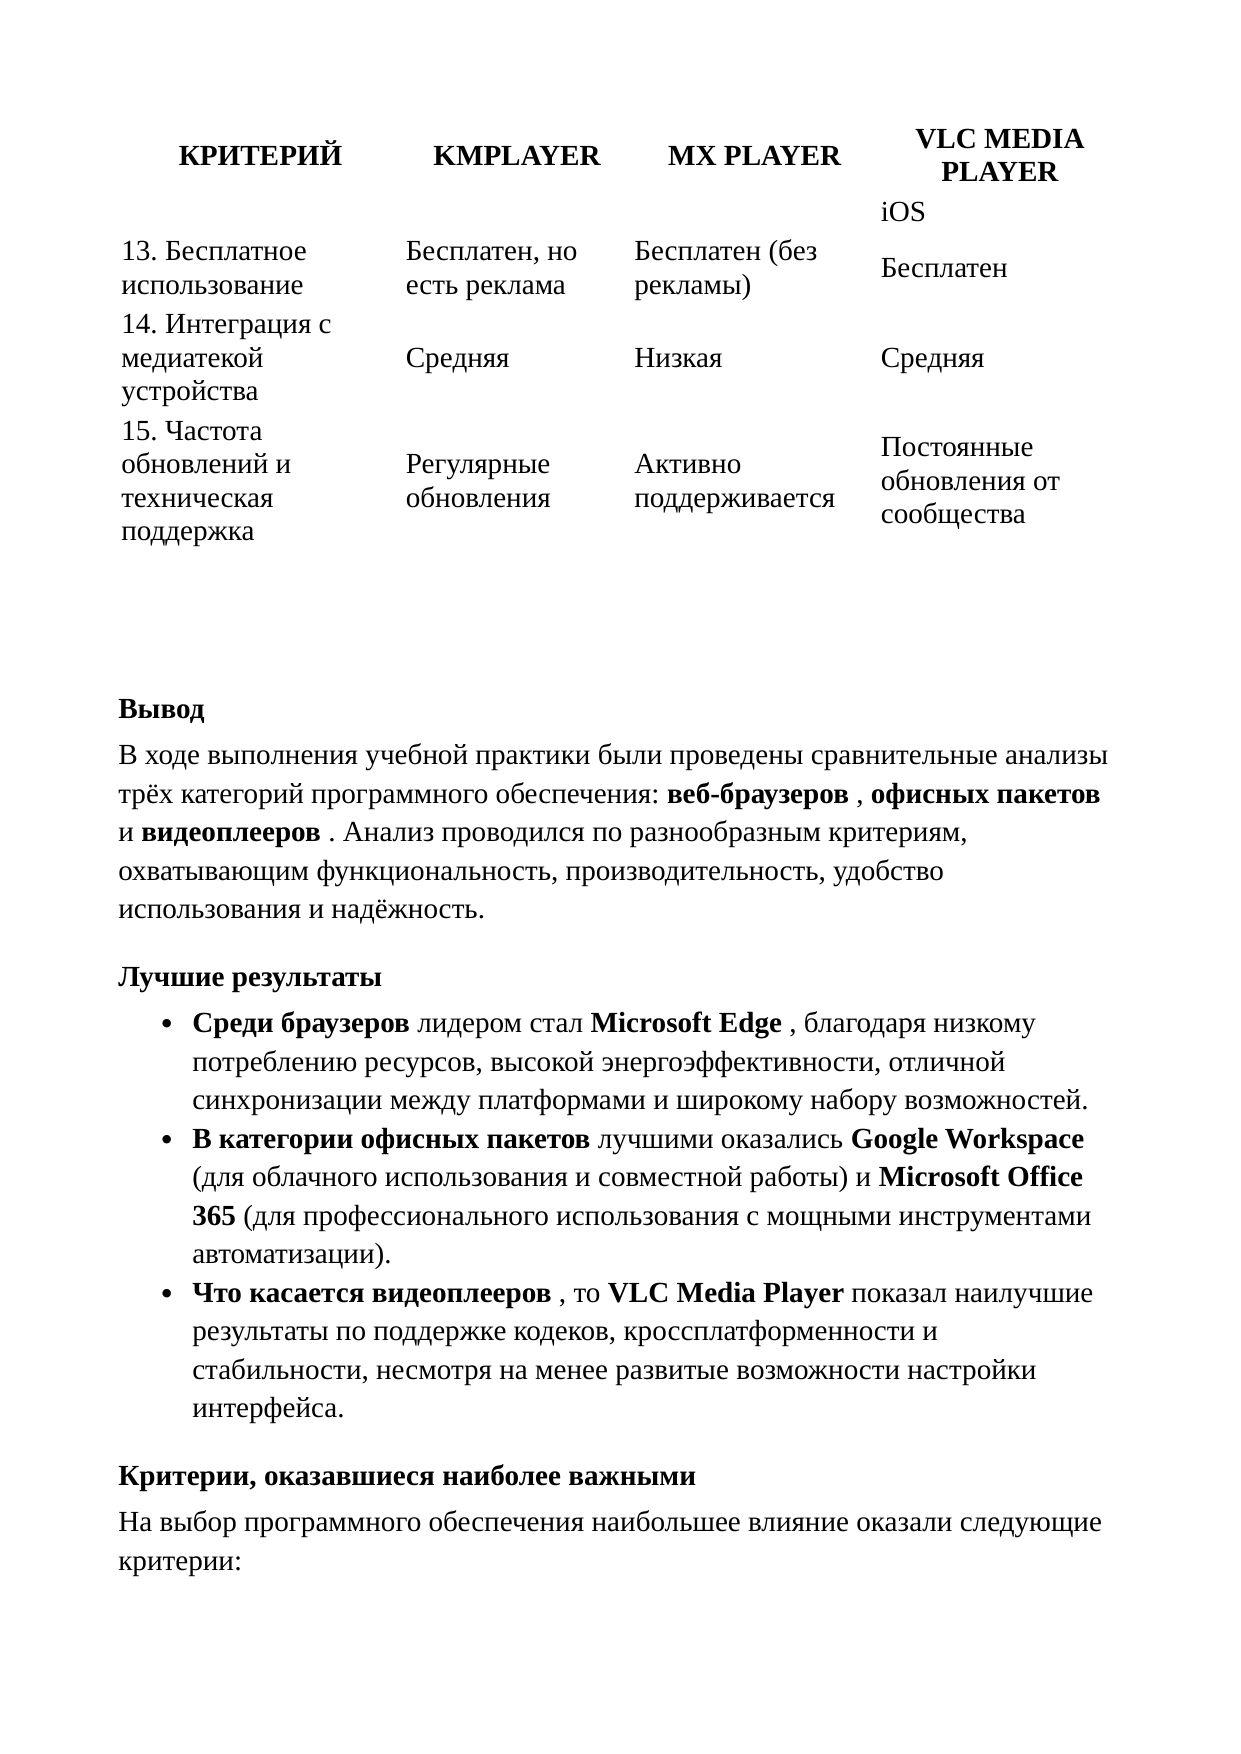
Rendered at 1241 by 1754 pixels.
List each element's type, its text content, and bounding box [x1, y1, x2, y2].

text В ходе выполнения учебной практики были проведены сравнительные анализы трёх категорий программного обеспечения: веб-браузеров , офисных пакетов и видеоплееров . Анализ проводился по разнообразным критериям, охватывающим функциональность, производительность, удобство использования и надёжность. [118, 737, 1122, 925]
table_cell [631, 191, 878, 230]
table_cell [118, 191, 403, 230]
table_cell Регулярные обновления [403, 410, 631, 550]
subtitle Вывод [118, 691, 1122, 725]
table_header MX PLAYER [631, 118, 878, 191]
list В категории офисных пакетов лучшими оказались Google Workspace (для облачного использования и совместной работы) и Microsoft Office 365 (для профессионального использования с мощными инструментами автоматизации). [162, 1121, 1122, 1270]
table_cell [403, 191, 631, 230]
table_header VLC MEDIA PLAYER [878, 118, 1122, 191]
table_cell Активно поддерживается [631, 410, 878, 550]
table_header KMPLAYER [403, 118, 631, 191]
table_cell Постоянные обновления от сообщества [878, 410, 1122, 550]
table_cell 13. Бесплатное использование [118, 230, 403, 303]
table_cell 15. Частота обновлений и техническая поддержка [118, 410, 403, 550]
table_cell Средняя [878, 303, 1122, 410]
list Что касается видеоплееров , то VLC Media Player показал наилучшие результаты по поддержке кодеков, кроссплатформенности и стабильности, несмотря на менее развитые возможности настройки интерфейса. [162, 1275, 1122, 1424]
table_cell Бесплатен [878, 230, 1122, 303]
table_cell Низкая [631, 303, 878, 410]
subtitle Лучшие результаты [118, 959, 1122, 993]
text На выбор программного обеспечения наибольшее влияние оказали следующие критерии: [118, 1504, 1122, 1576]
table_cell Средняя [403, 303, 631, 410]
list Среди браузеров лидером стал Microsoft Edge , благодаря низкому потреблению ресурсов, высокой энергоэффективности, отличной синхронизации между платформами и широкому набору возможностей. [162, 1005, 1122, 1116]
table_cell Бесплатен (без рекламы) [631, 230, 878, 303]
table_cell iOS [878, 191, 1122, 230]
table_header КРИТЕРИЙ [118, 118, 403, 191]
table_cell Бесплатен, но есть реклама [403, 230, 631, 303]
subtitle Критерии, оказавшиеся наиболее важными [118, 1458, 1122, 1492]
table_cell 14. Интеграция с медиатекой устройства [118, 303, 403, 410]
